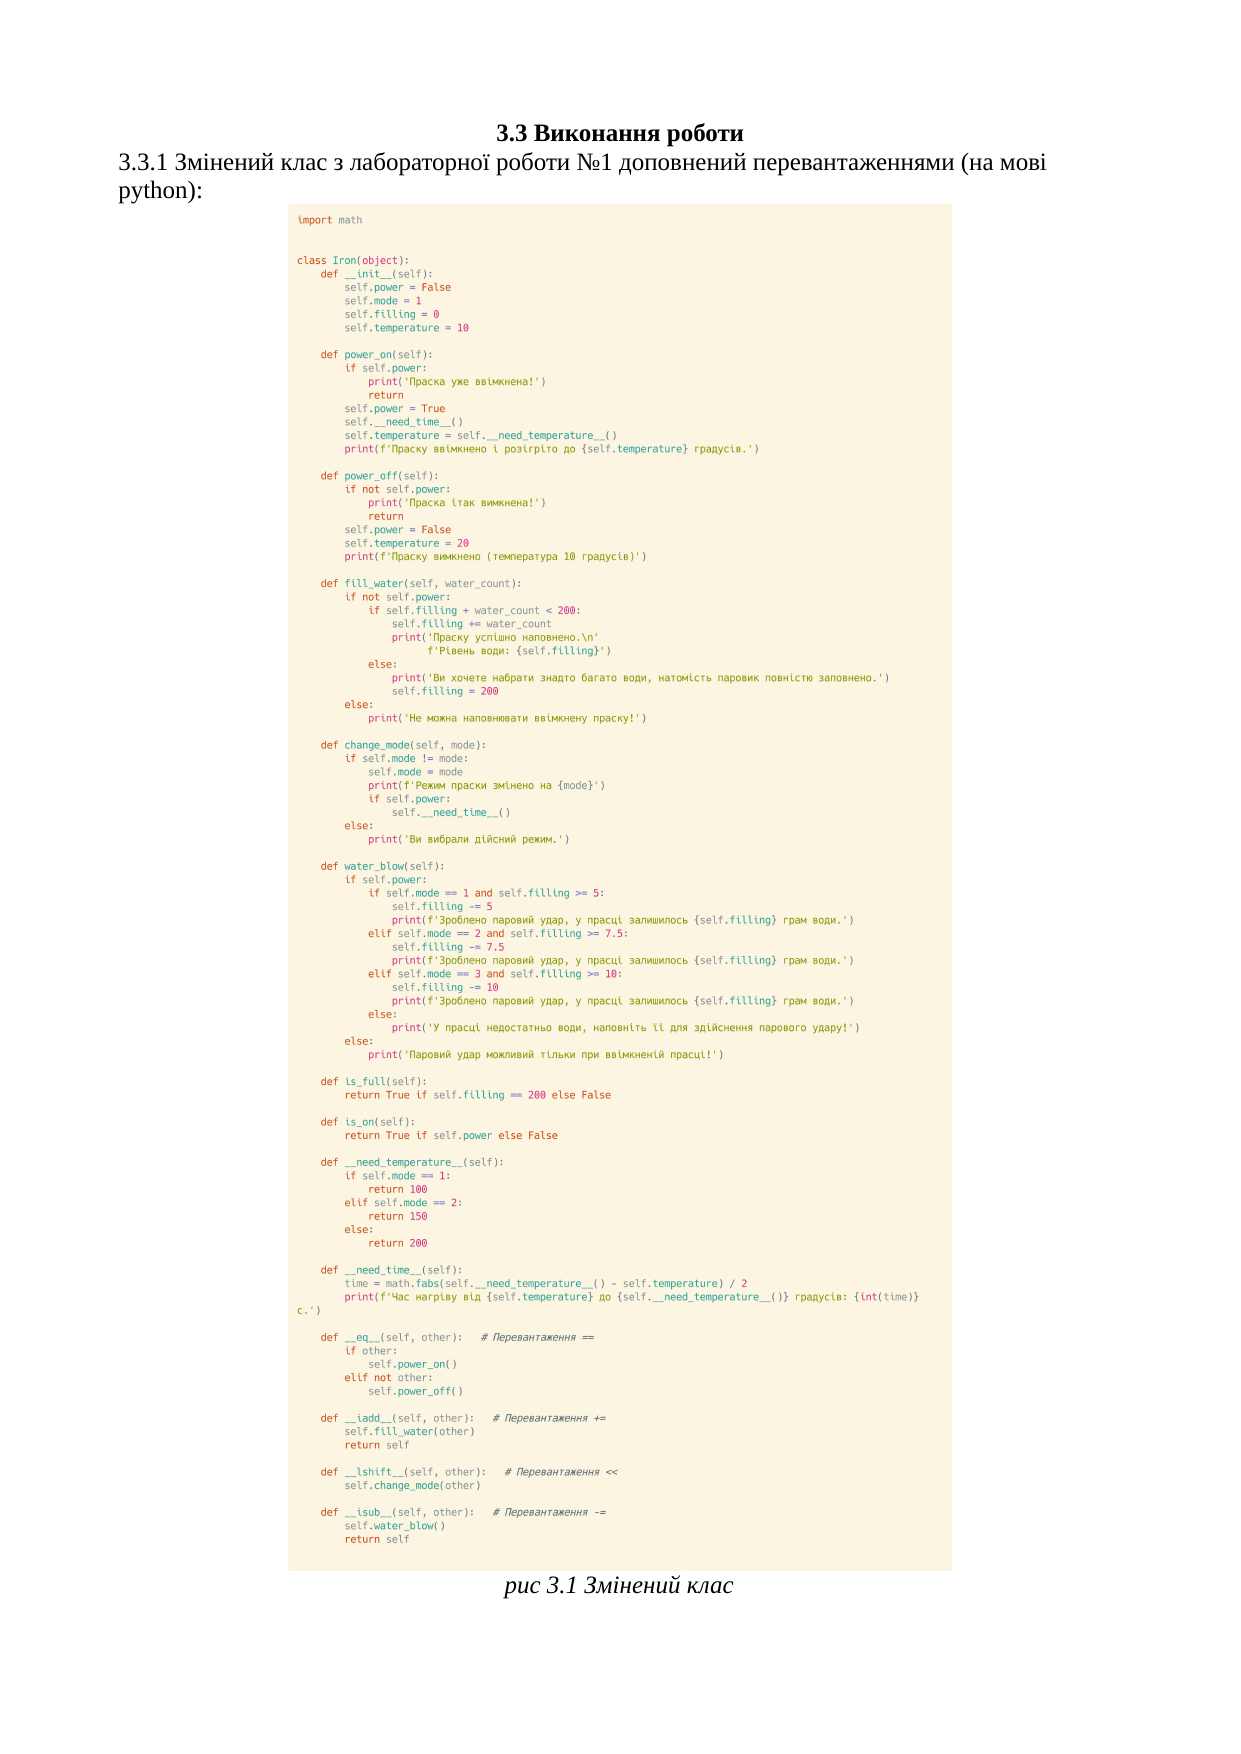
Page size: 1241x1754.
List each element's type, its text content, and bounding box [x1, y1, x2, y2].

picture [288, 204, 953, 1571]
text рис 3.1 Змінений клас [118, 1570, 1122, 1599]
text 3.3 Виконання роботи [118, 118, 1122, 147]
text 3.3.1 Змінений клас з лабораторної роботи №1 доповнений перевантаженнями (на мові python): [118, 147, 1122, 204]
